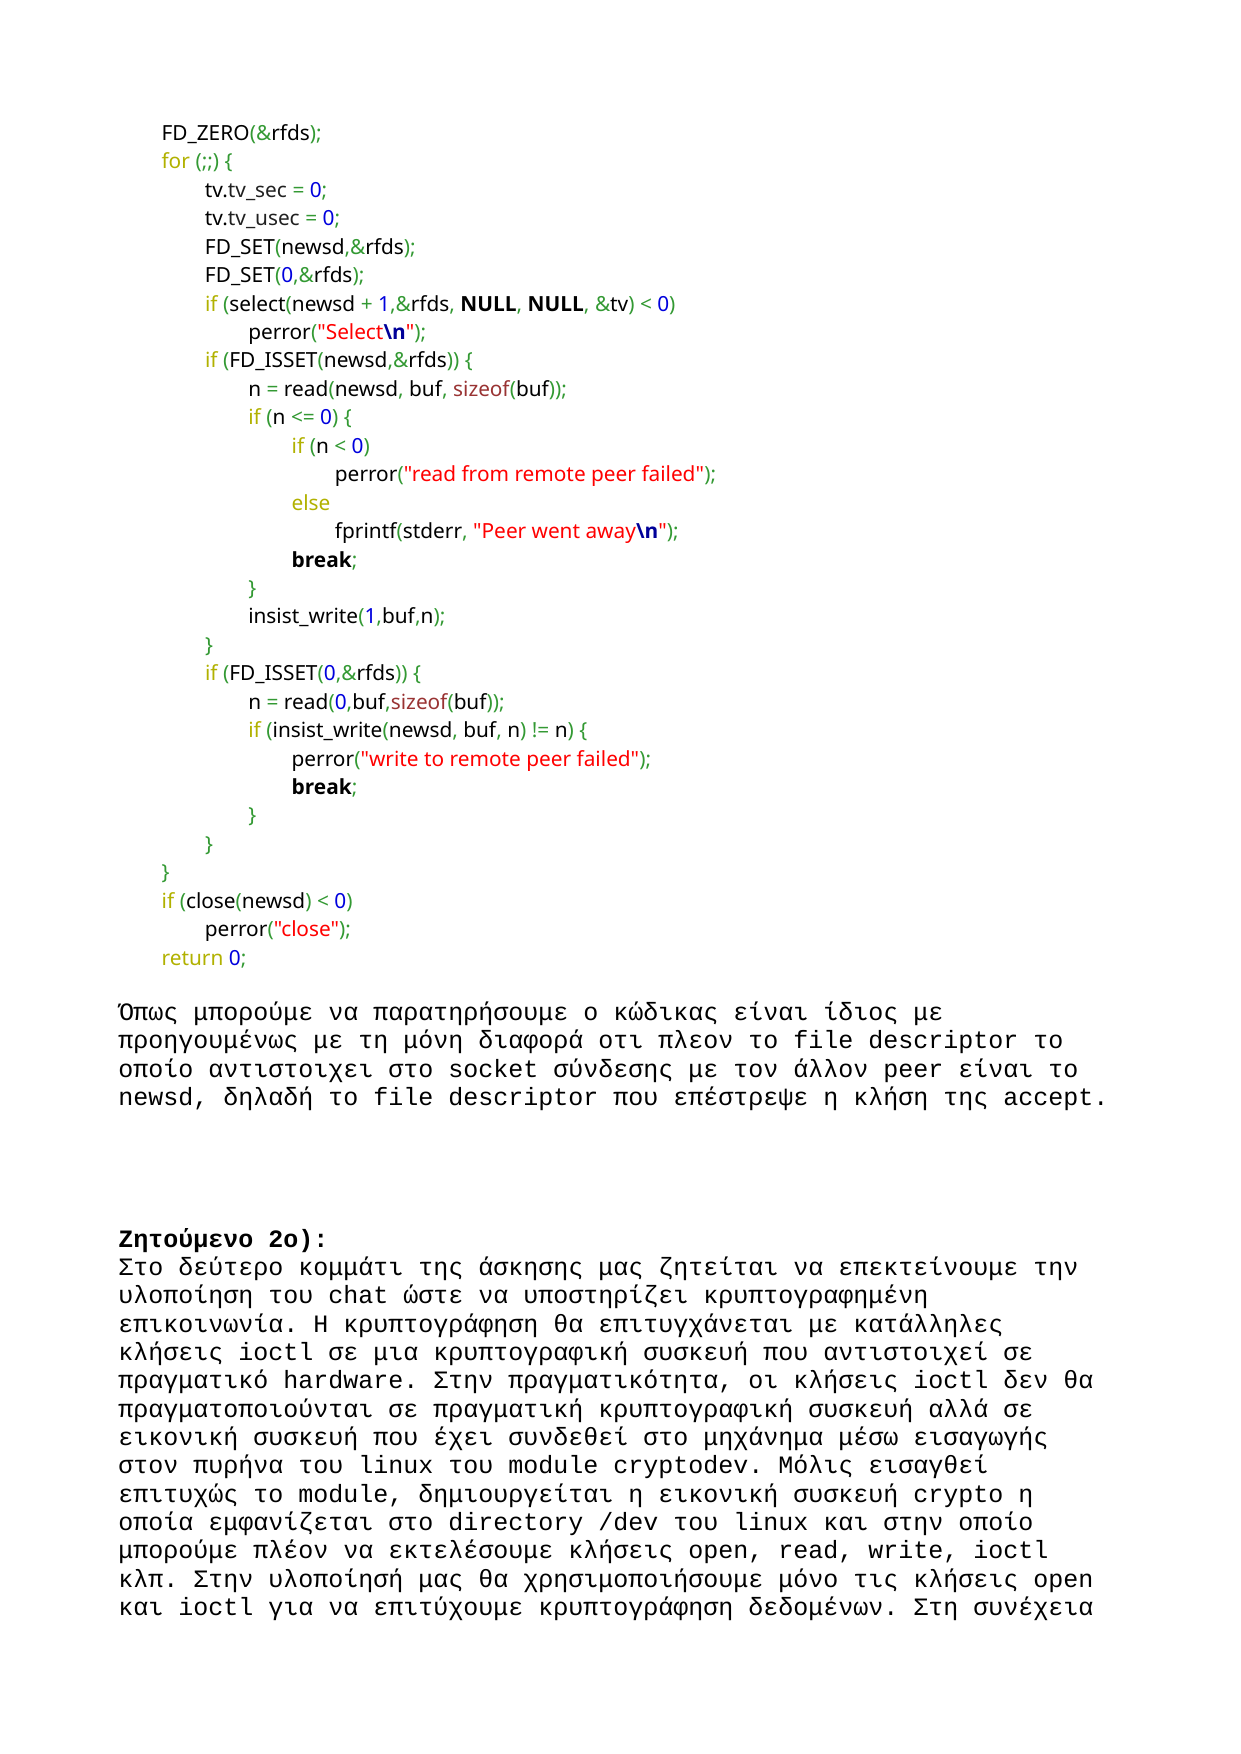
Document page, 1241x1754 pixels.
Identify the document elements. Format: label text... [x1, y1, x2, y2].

text } [118, 801, 1122, 829]
text if (n < 0) [118, 431, 1122, 459]
text tv.tv_usec = 0; [118, 203, 1122, 232]
text perror("read from remote peer failed"); [118, 459, 1122, 488]
text perror("close"); [118, 914, 1122, 943]
text } [118, 857, 1122, 886]
text FD_SET(newsd,&rfds); [118, 232, 1122, 260]
text if (n <= 0) { [118, 402, 1122, 431]
text perror("Select\n"); [118, 317, 1122, 346]
text } [118, 630, 1122, 658]
text break; [118, 772, 1122, 801]
text if (close(newsd) < 0) [118, 886, 1122, 914]
text Ζητούμενο 2ο): [118, 1226, 1122, 1255]
text if (select(newsd + 1,&rfds, NULL, NULL, &tv) < 0) [118, 289, 1122, 317]
text if (FD_ISSET(0,&rfds)) { [118, 658, 1122, 687]
text if (insist_write(newsd, buf, n) != n) { [118, 715, 1122, 744]
text n = read(0,buf,sizeof(buf)); [118, 687, 1122, 715]
text fprintf(stderr, "Peer went away\n"); [118, 516, 1122, 545]
text Στο δεύτερο κομμάτι της άσκησης μας ζητείται να επεκτείνουμε την υλοποίηση του chat ώστε να υποστηρίζει κρυπτογραφημένη επικοινωνία. Η κρυπτογράφηση θα επιτυγχάνεται με κατάλληλες κλήσεις ioctl σε μια κρυπτογραφική συσκευή που αντιστοιχεί σε πραγματικό hardware. Στην πραγματικότητα, οι κλήσεις ioctl δεν θα πραγματοποιούνται σε πραγματική κρυπτογραφική συσκευή αλλά σε εικονική συσκευή που έχει συνδεθεί στο μηχάνημα μέσω εισαγωγής στον πυρήνα του linux του module cryptodev. Μόλις εισαγθεί επιτυχώς το module, δημιουργείται η εικονική συσκευή crypto η οποία εμφανίζεται στο directory /dev του linux και στην οποίο μπορούμε πλέον να εκτελέσουμε κλήσεις open, read, write, ioctl κλπ. Στην υλοποίησή μας θα χρησιμοποιήσουμε μόνο τις κλήσεις open και ioctl για να επιτύχουμε κρυπτογράφηση δεδομένων. Στη συνέχεια [118, 1255, 1122, 1623]
text break; [118, 545, 1122, 573]
text n = read(newsd, buf, sizeof(buf)); [118, 374, 1122, 402]
text Όπως μπορούμε να παρατηρήσουμε ο κώδικας είναι ίδιος με προηγουμένως με τη μόνη διαφορά οτι πλεον το file descriptor το οποίο αντιστοιχει στο socket σύνδεσης με τον άλλον peer είναι το newsd, δηλαδή το file descriptor που επέστρεψε η κλήση της accept. [118, 1000, 1122, 1113]
text } [118, 573, 1122, 602]
text perror("write to remote peer failed"); [118, 744, 1122, 772]
text } [118, 829, 1122, 857]
text insist_write(1,buf,n); [118, 602, 1122, 630]
text return 0; [118, 943, 1122, 971]
text FD_ZERO(&rfds); [118, 118, 1122, 147]
text else [118, 488, 1122, 516]
text FD_SET(0,&rfds); [118, 260, 1122, 289]
text tv.tv_sec = 0; [118, 175, 1122, 203]
text for (;;) { [118, 147, 1122, 175]
text if (FD_ISSET(newsd,&rfds)) { [118, 346, 1122, 374]
